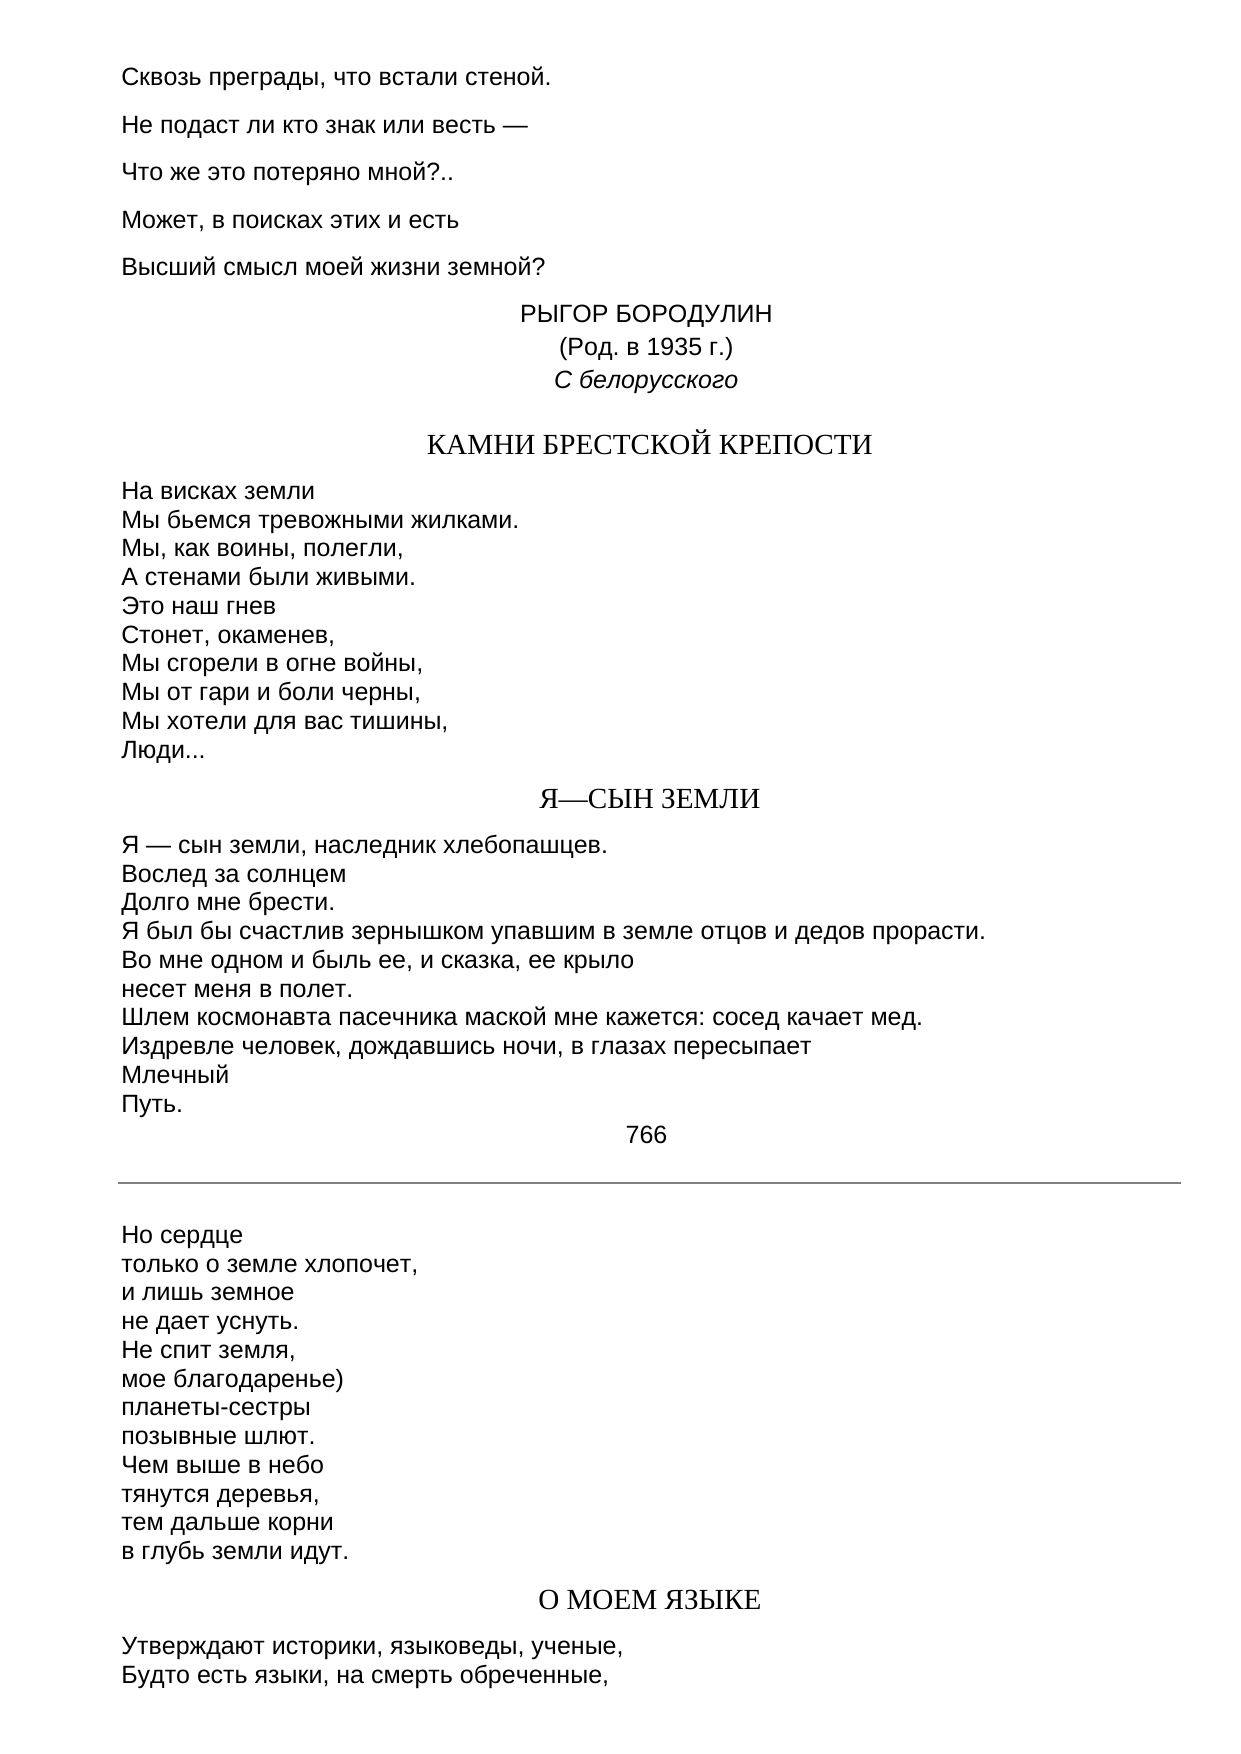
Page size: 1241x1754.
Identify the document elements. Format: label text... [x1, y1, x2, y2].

subtitle КАМНИ БРЕСТСКОЙ КРЕПОСТИ [118, 427, 1181, 460]
subtitle Я—СЫН ЗЕМЛИ [118, 781, 1181, 814]
table_header Сквозь преграды, что встали стеной. Не подаст ли кто знак или весть — Что же это потеряно мной?.. Может, в поисках этих и есть Высший смысл моей жизни земной? [118, 59, 578, 299]
table_header На висках земли Мы бьемся тревожными жилками. Мы, как воины, полегли, А стенами были живыми. Это наш гнев Стонет, окаменев, Мы сгорели в огне войны, Мы от гари и боли черны, Мы хотели для вас тишины, Люди... [118, 473, 543, 766]
text 766 [118, 1120, 1181, 1149]
table_header Утверждают историки, языковеды, ученые, Будто есть языки, на смерть обреченные, [118, 1628, 718, 1692]
table_header Я — сын земли, наследник хлебопашцев. Вослед за солнцем Долго мне брести. Я был бы счастлив зернышком упавшим в земле отцов и дедов прорасти. Во мне одном и быль ее, и сказка, ее крыло несет меня в полет. Шлем космонавта пасечника маской мне кажется: сосед качает мед. Издревле человек, дождавшись ночи, в глазах пересыпает Млечный Путь. [118, 827, 1011, 1120]
subtitle О МОЕМ ЯЗЫКЕ [118, 1582, 1181, 1616]
table_header Но сердце только о земле хлопочет, и лишь земное не дает уснуть. Не спит земля, мое благодаренье) планеты-сестры позывные шлют. Чем выше в небо тянутся деревья, тем дальше корни в глубь земли идут. [118, 1217, 441, 1568]
text РЫГОР БОРОДУЛИН (Род. в 1935 г.) С белорусского [118, 299, 1181, 393]
